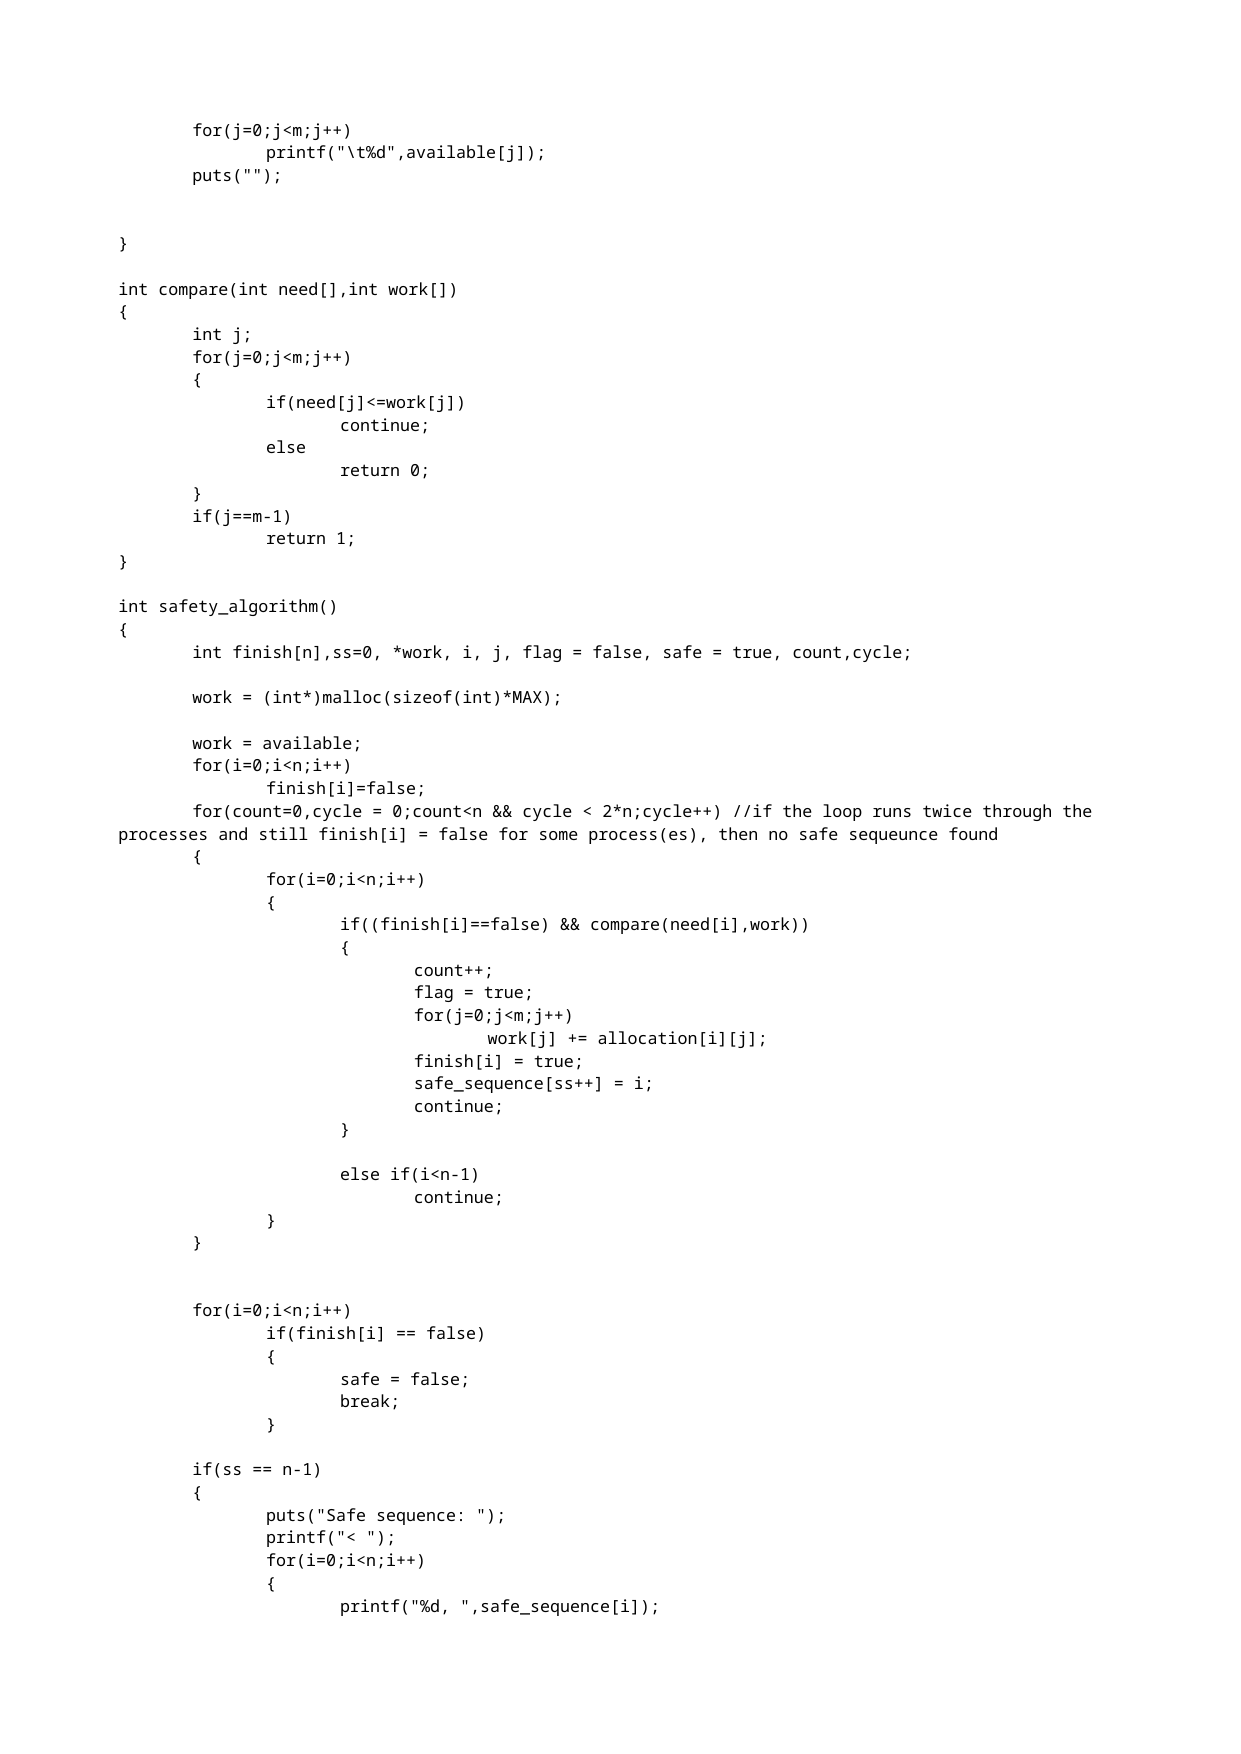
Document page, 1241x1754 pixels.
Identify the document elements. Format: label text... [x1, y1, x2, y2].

text } [118, 1231, 1122, 1253]
text if((finish[i]==false) && compare(need[i],work)) [118, 913, 1122, 936]
text work = (int*)malloc(sizeof(int)*MAX); [118, 686, 1122, 708]
text { [118, 300, 1122, 322]
text work = available; [118, 731, 1122, 754]
text for(i=0;i<n;i++) [118, 1549, 1122, 1571]
text if(finish[i] == false) [118, 1322, 1122, 1344]
text for(count=0,cycle = 0;count<n && cycle < 2*n;cycle++) //if the loop runs twice through the processes and still finish[i] = false for some process(es), then no safe sequeunce found [118, 799, 1122, 845]
text safe = false; [118, 1367, 1122, 1390]
text { [118, 1344, 1122, 1367]
text safe_sequence[ss++] = i; [118, 1072, 1122, 1094]
text finish[i]=false; [118, 777, 1122, 799]
text count++; [118, 958, 1122, 981]
text finish[i] = true; [118, 1049, 1122, 1072]
text } [118, 232, 1122, 254]
text { [118, 368, 1122, 391]
text flag = true; [118, 981, 1122, 1004]
text else if(i<n-1) [118, 1163, 1122, 1185]
text { [118, 890, 1122, 913]
text { [118, 845, 1122, 867]
text for(i=0;i<n;i++) [118, 867, 1122, 890]
text continue; [118, 413, 1122, 436]
text } [118, 1208, 1122, 1231]
text } [118, 481, 1122, 504]
text { [118, 1571, 1122, 1594]
text { [118, 936, 1122, 958]
text { [118, 618, 1122, 640]
text puts("Safe sequence: "); [118, 1503, 1122, 1526]
text continue; [118, 1185, 1122, 1208]
text if(need[j]<=work[j]) [118, 391, 1122, 413]
text { [118, 1481, 1122, 1503]
text int finish[n],ss=0, *work, i, j, flag = false, safe = true, count,cycle; [118, 640, 1122, 663]
text puts(""); [118, 163, 1122, 186]
text for(i=0;i<n;i++) [118, 754, 1122, 777]
text } [118, 1412, 1122, 1435]
text if(ss == n-1) [118, 1458, 1122, 1481]
text for(j=0;j<m;j++) [118, 118, 1122, 141]
text for(i=0;i<n;i++) [118, 1299, 1122, 1322]
text return 0; [118, 459, 1122, 481]
text if(j==m-1) [118, 504, 1122, 527]
text } [118, 1117, 1122, 1140]
text break; [118, 1390, 1122, 1412]
text continue; [118, 1094, 1122, 1117]
text printf("< "); [118, 1526, 1122, 1549]
text else [118, 436, 1122, 459]
text work[j] += allocation[i][j]; [118, 1026, 1122, 1049]
text } [118, 549, 1122, 572]
text int safety_algorithm() [118, 595, 1122, 618]
text printf("\t%d",available[j]); [118, 141, 1122, 163]
text printf("%d, ",safe_sequence[i]); [118, 1594, 1122, 1617]
text int compare(int need[],int work[]) [118, 277, 1122, 300]
text return 1; [118, 527, 1122, 549]
text for(j=0;j<m;j++) [118, 1004, 1122, 1026]
text int j; [118, 322, 1122, 345]
text for(j=0;j<m;j++) [118, 345, 1122, 368]
